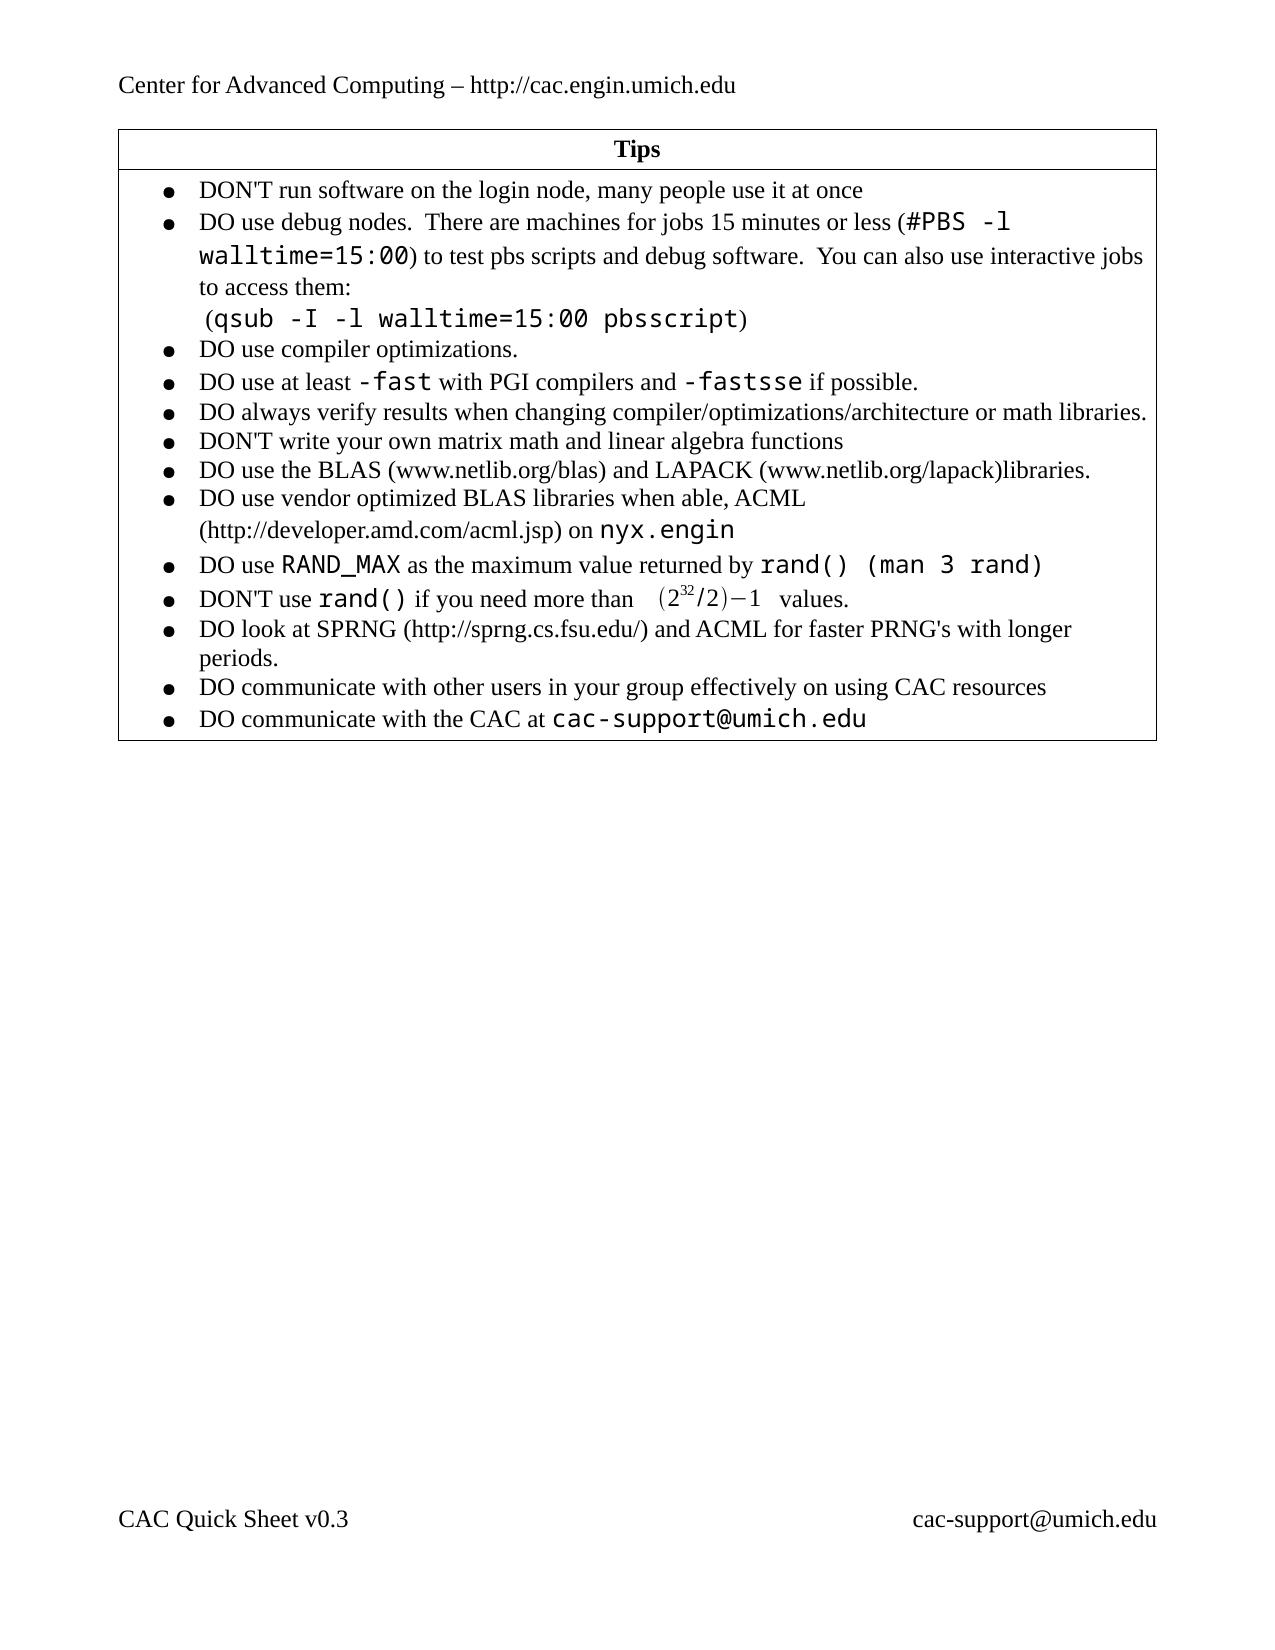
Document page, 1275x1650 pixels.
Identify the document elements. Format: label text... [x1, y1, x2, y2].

table_header Tips [119, 130, 1156, 169]
table_cell DON'T run software on the login node, many people use it at once DO use debug nodes. There are machines for jobs 15 minutes or less (#PBS -l walltime=15:00) to test pbs scripts and debug software. You can also use interactive jobs to access them: (qsub -I -l walltime=15:00 pbsscript) DO use compiler optimizations. DO use at least -fast with PGI compilers and -fastsse if possible. DO always verify results when changing compiler/optimizations/architecture or math libraries. DON'T write your own matrix math and linear algebra functions DO use the BLAS (www.netlib.org/blas) and LAPACK (www.netlib.org/lapack)libraries. DO use vendor optimized BLAS libraries when able, ACML (http://developer.amd.com/acml.jsp) on nyx.engin DO use RAND_MAX as the maximum value returned by rand() (man 3 rand) DON'T use rand() if you need more than values. DO look at SPRNG (http://sprng.cs.fsu.edu/) and ACML for faster PRNG's with longer periods. DO communicate with other users in your group effectively on using CAC resources DO communicate with the CAC at cac-support@umich.edu [119, 170, 1156, 740]
